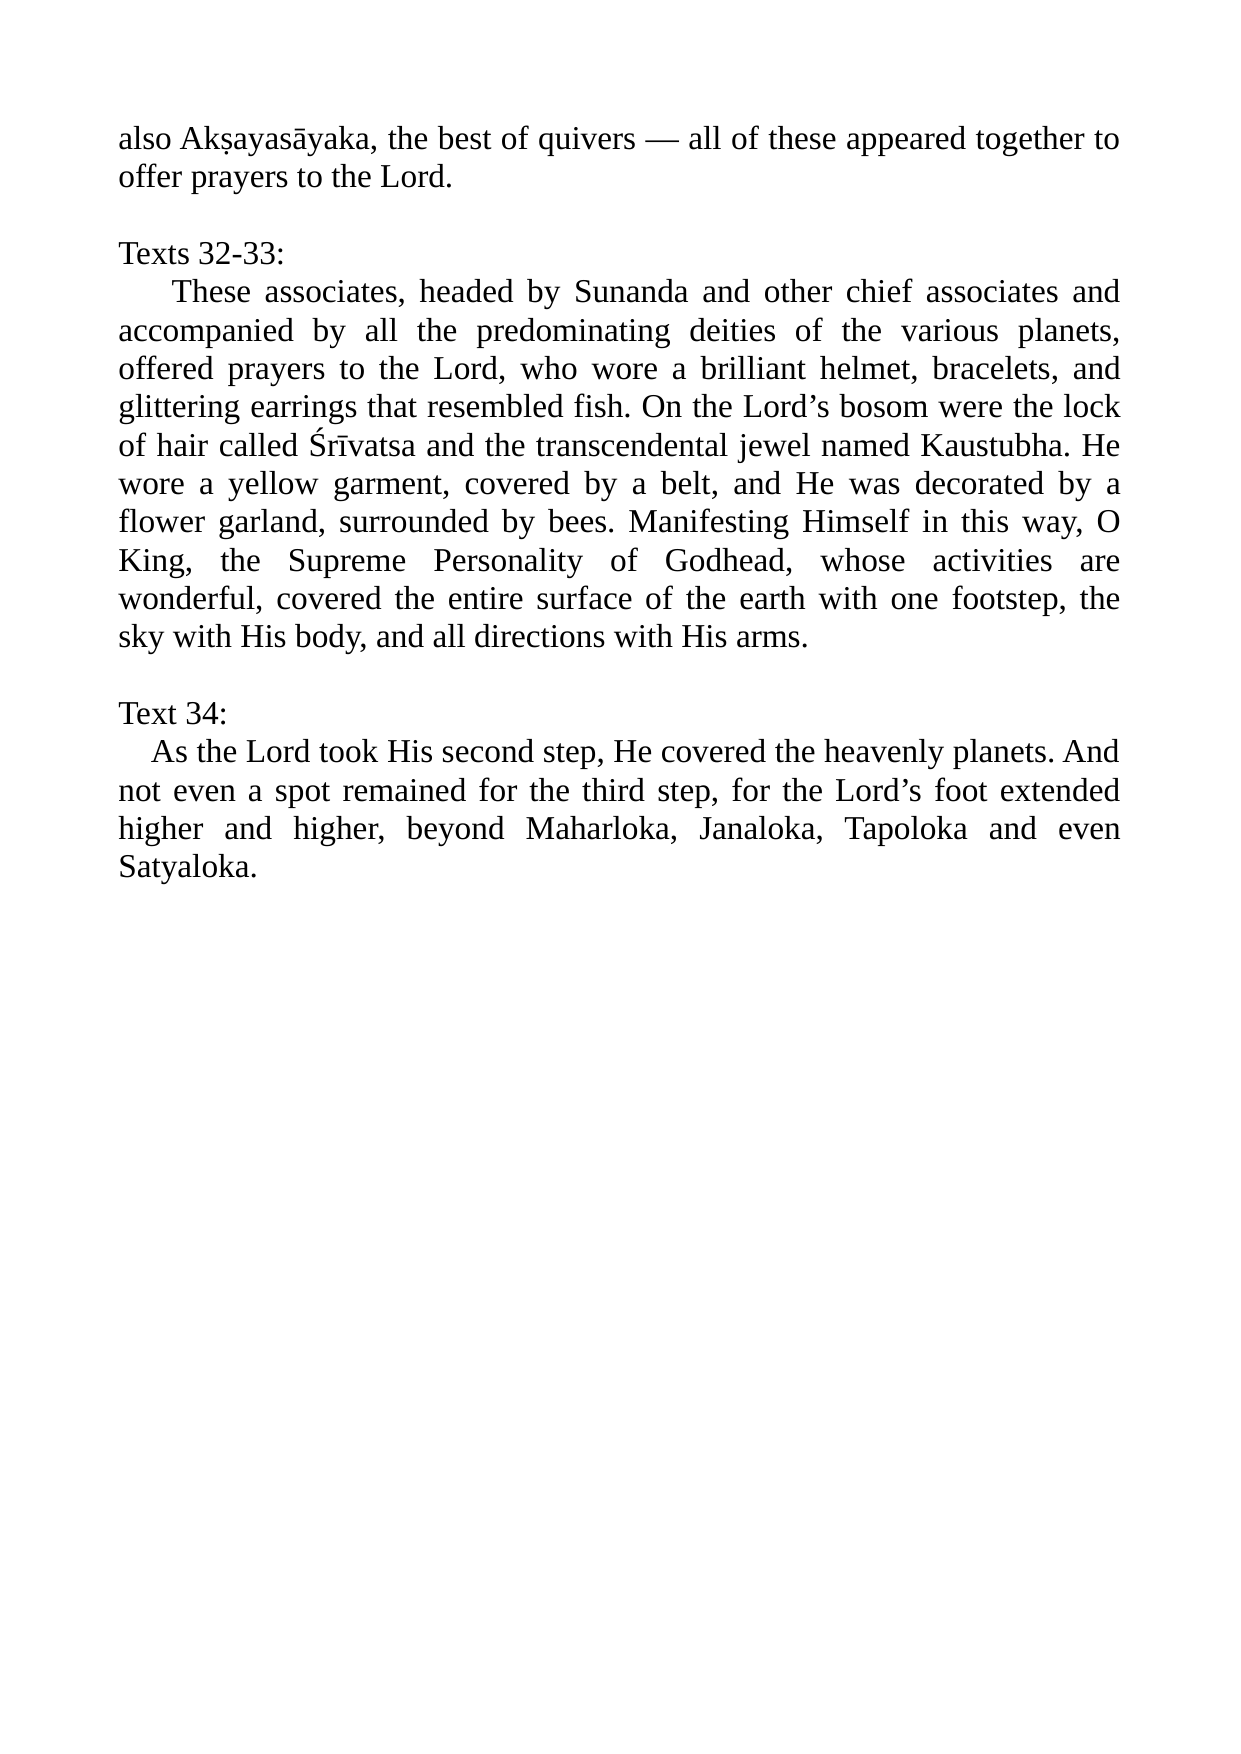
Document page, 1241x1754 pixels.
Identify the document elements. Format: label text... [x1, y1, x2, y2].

text also Akṣayasāyaka, the best of quivers — all of these appeared together to offer prayers to the Lord. [118, 118, 1122, 195]
text These associates, headed by Sunanda and other chief associates and accompanied by all the predominating deities of the various planets, offered prayers to the Lord, who wore a brilliant helmet, bracelets, and glittering earrings that resembled fish. On the Lord’s bosom were the lock of hair called Śrīvatsa and the transcendental jewel named Kaustubha. He wore a yellow garment, covered by a belt, and He was decorated by a flower garland, surrounded by bees. Manifesting Himself in this way, O King, the Supreme Personality of Godhead, whose activities are wonderful, covered the entire surface of the earth with one footstep, the sky with His body, and all directions with His arms. [118, 271, 1122, 655]
text Text 34: [118, 693, 1122, 731]
text Texts 32-33: [118, 233, 1122, 271]
text As the Lord took His second step, He covered the heavenly planets. And not even a spot remained for the third step, for the Lord’s foot extended higher and higher, beyond Maharloka, Janaloka, Tapoloka and even Satyaloka. [118, 731, 1122, 885]
